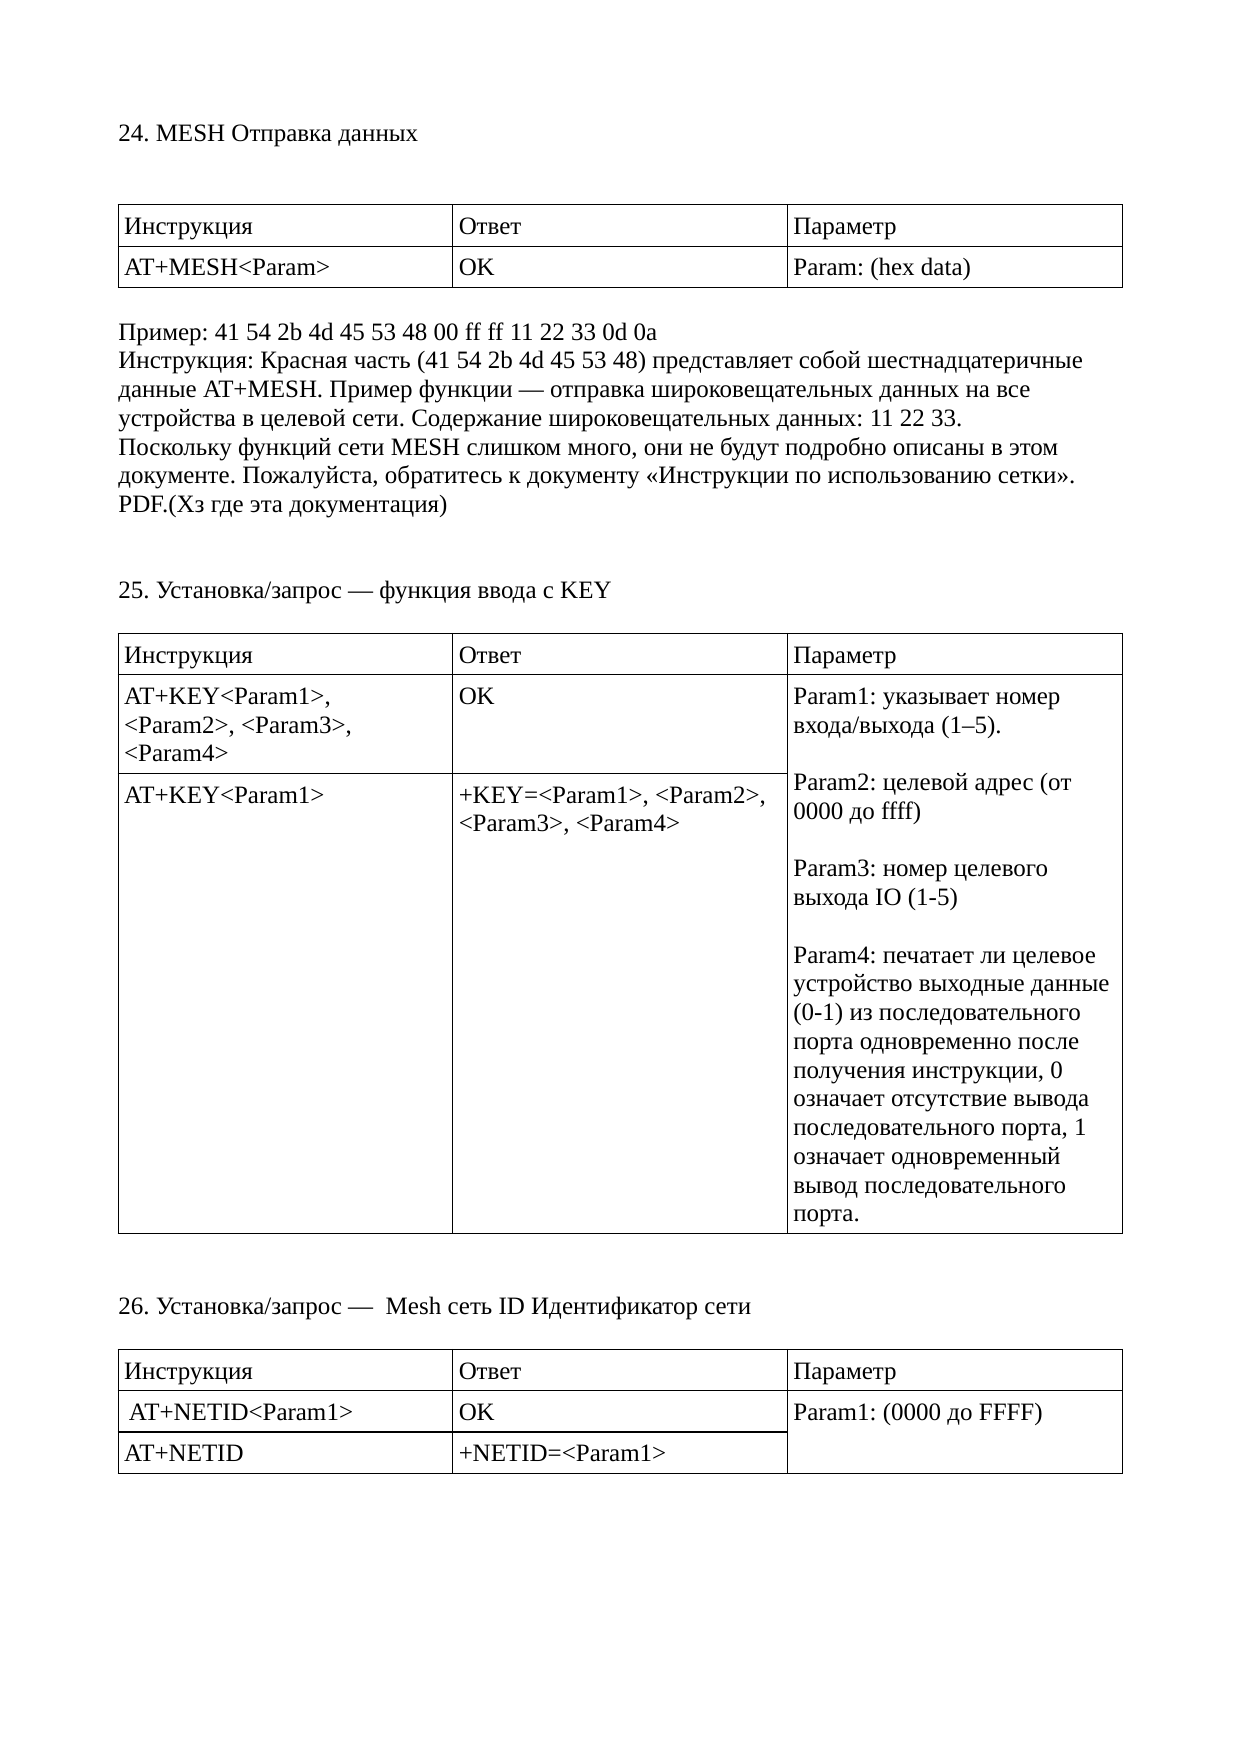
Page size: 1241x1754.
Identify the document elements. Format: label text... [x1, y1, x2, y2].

text Инструкция: Красная часть (41 54 2b 4d 45 53 48) представляет собой шестнадцатеричные данные AT+MESH. Пример функции — отправка широковещательных данных на все устройства в целевой сети. Содержание широковещательных данных: 11 22 33. [118, 345, 1122, 432]
table_cell +KEY=<Param1>, <Param2>, <Param3>, <Param4> [453, 774, 787, 1233]
table_cell Param1: (0000 до FFFF) [788, 1391, 1122, 1473]
table_header Инструкция [119, 205, 452, 246]
text Пример: 41 54 2b 4d 45 53 48 00 ff ff 11 22 33 0d 0a [118, 317, 1122, 345]
table_cell AT+NETID<Param1> [119, 1391, 452, 1431]
table_header Инструкция [119, 634, 452, 674]
table_cell OK [453, 1391, 787, 1431]
table_cell Param: (hex data) [788, 247, 1122, 287]
table_cell OK [453, 675, 787, 773]
table_header Ответ [453, 634, 787, 674]
table_cell OK [453, 247, 787, 287]
table_header Параметр [788, 205, 1122, 246]
table_header Параметр [788, 1350, 1122, 1390]
table_cell Param1: указывает номер входа/выхода (1–5). Param2: целевой адрес (от 0000 до ffff) Param3: номер целевого выхода IO (1-5) Param4: печатает ли целевое устройство выходные данные (0-1) из последовательного порта одновременно после получения инструкции, 0 означает отсутствие вывода последовательного порта, 1 означает одновременный вывод последовательного порта. [788, 675, 1122, 1233]
table_header Параметр [788, 634, 1122, 674]
table_cell AT+KEY<Param1>, <Param2>, <Param3>, <Param4> [119, 675, 452, 773]
table_cell AT+MESH<Param> [119, 247, 452, 287]
table_cell AT+KEY<Param1> [119, 774, 452, 1233]
text 26. Установка/запрос — Mesh сеть ID Идентификатор сети [118, 1291, 1122, 1320]
text 24. MESH Отправка данных [118, 118, 1122, 147]
table_header Инструкция [119, 1350, 452, 1390]
text 25. Установка/запрос — функция ввода с KEY [118, 575, 1122, 604]
table_cell AT+NETID [119, 1433, 452, 1473]
text Поскольку функций сети MESH слишком много, они не будут подробно описаны в этом документе. Пожалуйста, обратитесь к документу «Инструкции по использованию сетки». PDF.(Хз где эта документация) [118, 432, 1122, 518]
table_header Ответ [453, 1350, 787, 1390]
table_cell +NETID=<Param1> [453, 1433, 787, 1473]
table_header Ответ [453, 205, 787, 246]
